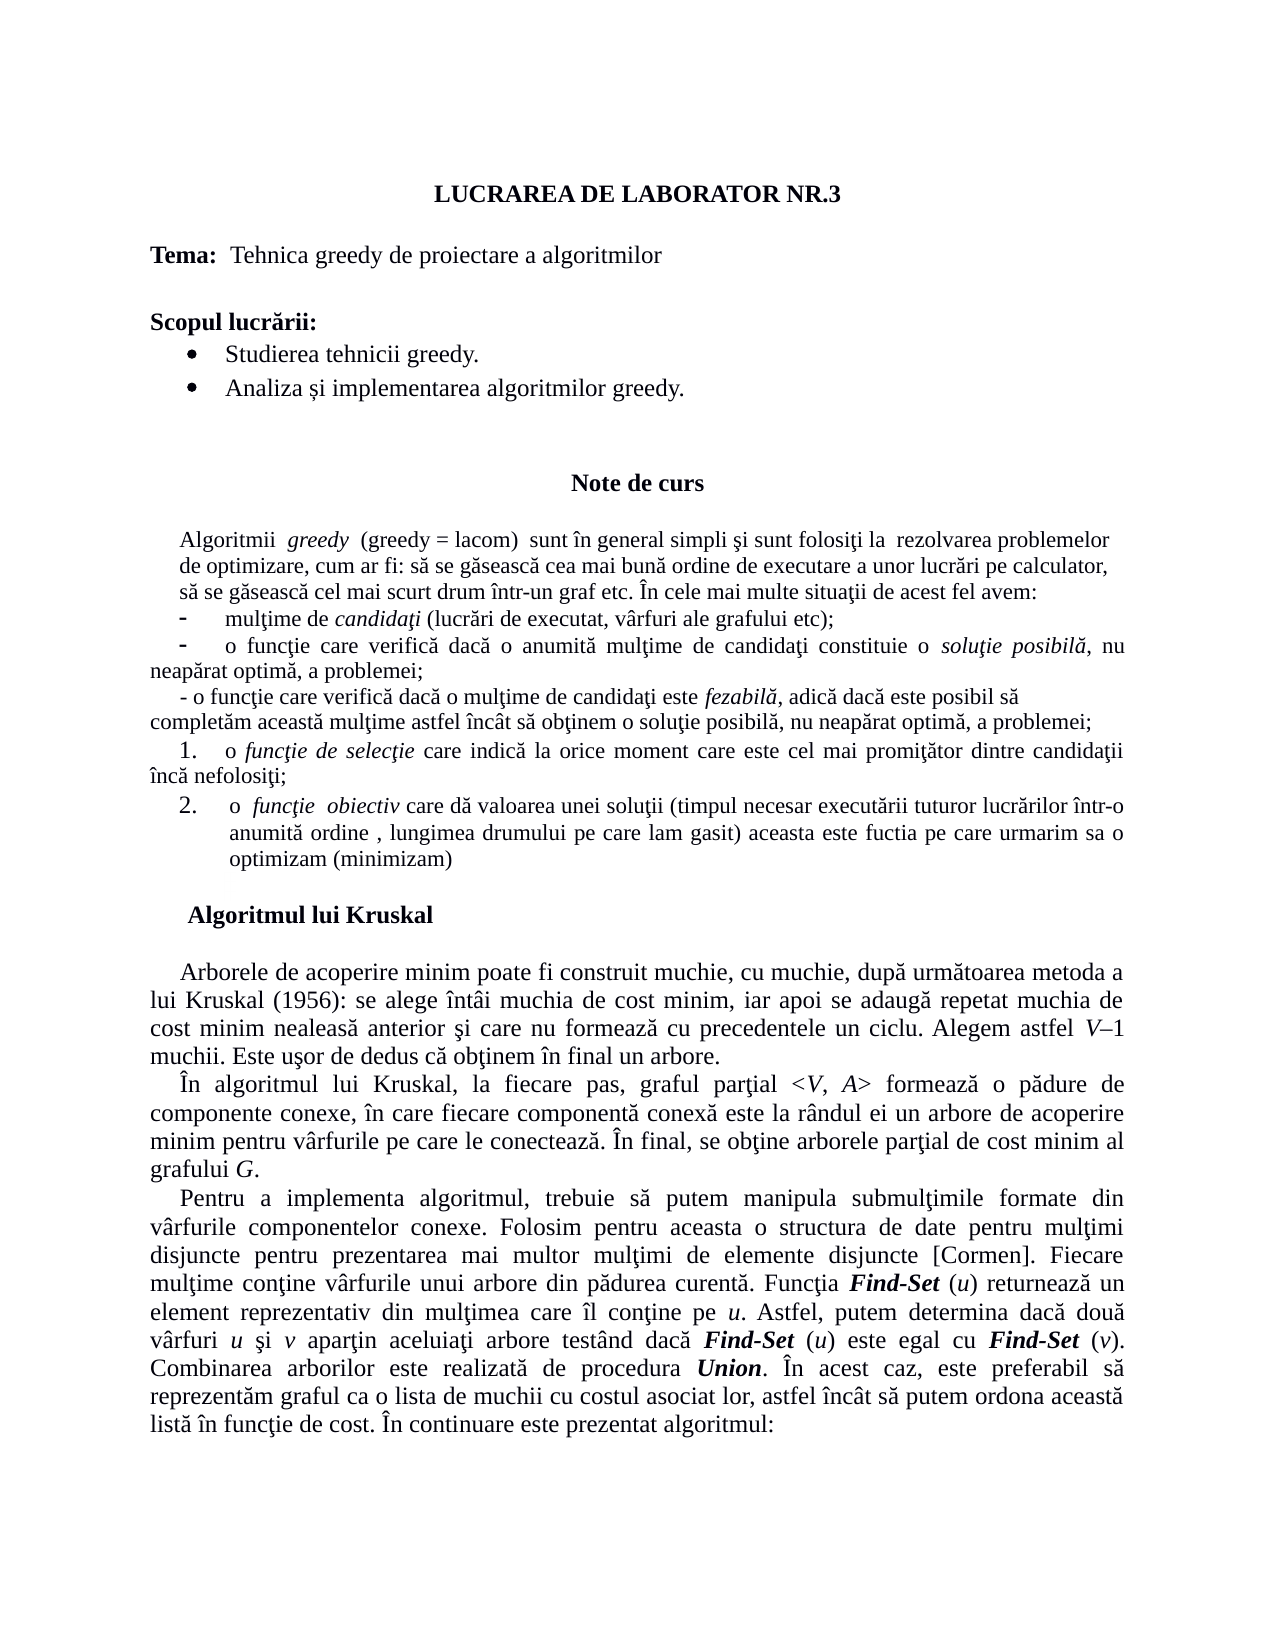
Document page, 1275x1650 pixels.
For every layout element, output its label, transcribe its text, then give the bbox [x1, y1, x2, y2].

list Scopul lucrării: [150, 307, 1124, 335]
text Note de curs [150, 468, 1125, 497]
text Pentru a implementa algoritmul, trebuie să putem manipula submulţimile formate din vârfurile componentelor conexe. Folosim pentru aceasta o structura de date pentru mulţimi disjuncte pentru prezentarea mai multor mulţimi de elemente disjuncte [Cormen]. Fiecare mulţime conţine vârfurile unui arbore din pădurea curentă. Funcţia Find-Set (u) returnează un element reprezentativ din mulţimea care îl conţine pe u. Astfel, putem determina dacă două vârfuri u şi v aparţin aceluiaţi arbore testând dacă Find-Set (u) este egal cu Find-Set (v). Combinarea arborilor este realizată de procedura Union. În acest caz, este preferabil să reprezentăm graful ca o lista de muchii cu costul asociat lor, astfel încât să putem ordona această listă în funcţie de cost. În continuare este prezentat algoritmul: [150, 1184, 1125, 1438]
list o funcţie care verifică dacă o anumită mulţime de candidaţi constituie o soluţie posibilă, nu neapărat optimă, a problemei; [150, 633, 1125, 683]
text În algoritmul lui Kruskal, la fiecare pas, graful parţial <V, A> formează o pădure de componente conexe, în care fiecare componentă conexă este la rândul ei un arbore de acoperire minim pentru vârfurile pe care le conectează. În final, se obţine arborele parţial de cost minim al grafului G. [150, 1070, 1125, 1183]
list mulţime de candidaţi (lucrări de executat, vârfuri ale grafului etc); [179, 605, 1125, 632]
text - o funcţie care verifică dacă o mulţime de candidaţi este fezabilă, adică dacă este posibil să completăm această mulţime astfel încât să obţinem o soluţie posibilă, nu neapărat optimă, a problemei; [150, 685, 1125, 735]
text Algoritmii greedy (greedy = lacom) sunt în general simpli şi sunt folosiţi la rezolvarea problemelor de optimizare, cum ar fi: să se găsească cea mai bună ordine de executare a unor lucrări pe calculator, să se găsească cel mai scurt drum într-un graf etc. În cele mai multe situaţii de acest fel avem: [179, 526, 1125, 605]
picture [224, 872, 236, 901]
list Studierea tehnicii greedy. [187, 339, 1124, 368]
text Arborele de acoperire minim poate fi construit muchie, cu muchie, după următoarea metoda a lui Kruskal (1956): se alege întâi muchia de cost minim, iar apoi se adaugă repetat muchia de cost minim nealeasă anterior şi care nu formează cu precedentele un ciclu. Alegem astfel V–1 muchii. Este uşor de dedus că obţinem în final un arbore. [150, 957, 1125, 1070]
text LUCRAREA DE LABORATOR NR.3 [150, 179, 1125, 207]
list Analiza și implementarea algoritmilor greedy. [187, 373, 1124, 401]
text Algoritmul lui Kruskal [187, 901, 1125, 929]
list Tema: Tehnica greedy de proiectare a algoritmilor [150, 241, 1124, 269]
list o funcţie obiectiv care dă valoarea unei soluţii (timpul necesar executării tuturor lucrărilor într-o anumită ordine , lungimea drumului pe care lam gasit) aceasta este fuctia pe care urmarim sa o optimizam (minimizam) [179, 790, 1125, 872]
list o funcţie de selecţie care indică la orice moment care este cel mai promiţător dintre candidaţii încă nefolosiţi; [150, 736, 1125, 789]
